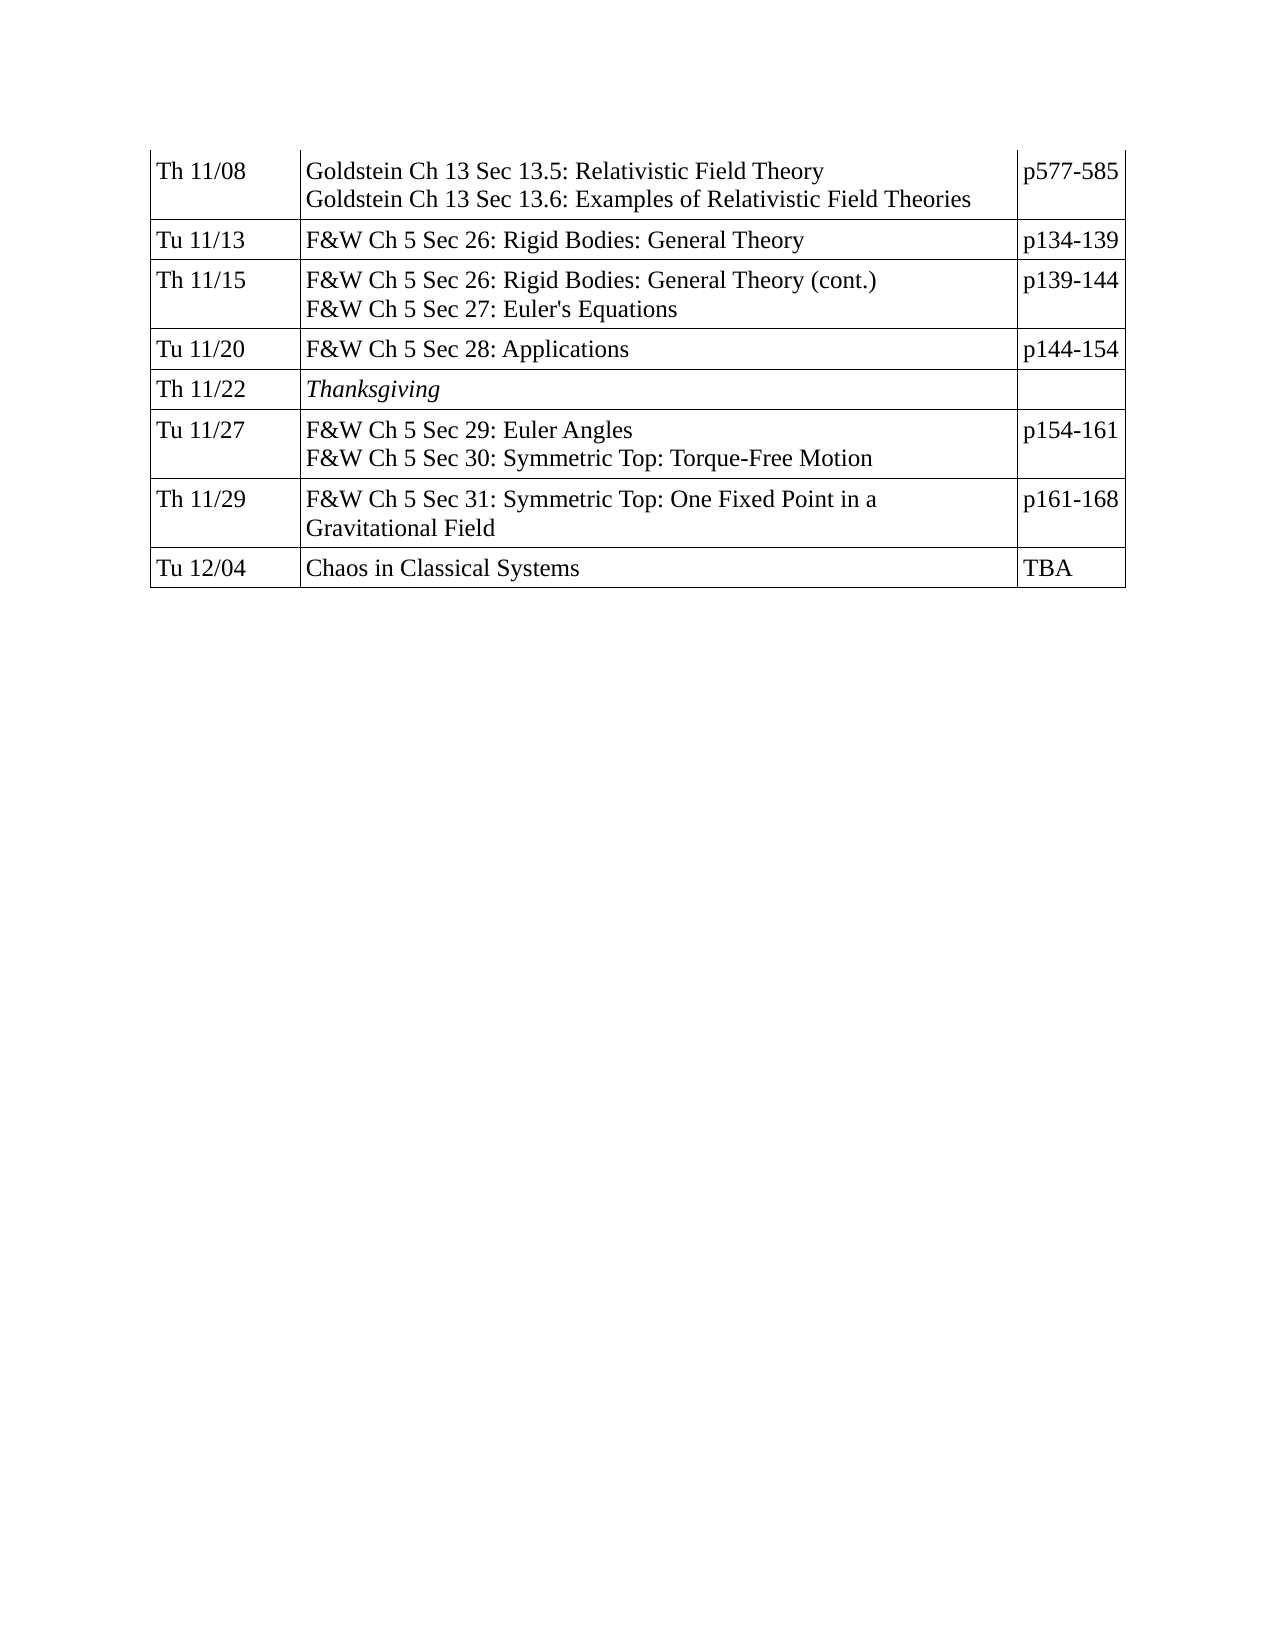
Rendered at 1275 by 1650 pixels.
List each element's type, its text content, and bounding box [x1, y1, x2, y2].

table_cell [1018, 370, 1125, 409]
table_cell Chaos in Classical Systems [301, 548, 1017, 587]
table_cell TBA [1018, 548, 1125, 587]
table_cell Tu 11/20 [151, 329, 300, 369]
table_cell F&W Ch 5 Sec 26: Rigid Bodies: General Theory [301, 220, 1017, 259]
table_cell Th 11/15 [151, 260, 300, 328]
table_cell Tu 11/27 [151, 410, 300, 478]
table_cell p161-168 [1018, 479, 1125, 547]
table_cell F&W Ch 5 Sec 29: Euler Angles F&W Ch 5 Sec 30: Symmetric Top: Torque-Free Motion [301, 410, 1017, 478]
table_cell p134-139 [1018, 220, 1125, 259]
table_cell p577-585 [1018, 150, 1125, 219]
table_cell Tu 12/04 [151, 548, 300, 587]
table_cell Th 11/22 [151, 370, 300, 409]
table_cell p154-161 [1018, 410, 1125, 478]
table_cell F&W Ch 5 Sec 28: Applications [301, 329, 1017, 369]
table_cell Goldstein Ch 13 Sec 13.5: Relativistic Field Theory Goldstein Ch 13 Sec 13.6: Examples of Relativistic Field Theories [301, 150, 1017, 219]
table_cell p139-144 [1018, 260, 1125, 328]
table_cell p144-154 [1018, 329, 1125, 369]
table_cell Tu 11/13 [151, 220, 300, 259]
table_cell Thanksgiving [301, 370, 1017, 409]
table_cell F&W Ch 5 Sec 31: Symmetric Top: One Fixed Point in a Gravitational Field [301, 479, 1017, 547]
table_cell F&W Ch 5 Sec 26: Rigid Bodies: General Theory (cont.) F&W Ch 5 Sec 27: Euler's Equations [301, 260, 1017, 328]
table_cell Th 11/08 [151, 150, 300, 219]
table_cell Th 11/29 [151, 479, 300, 547]
